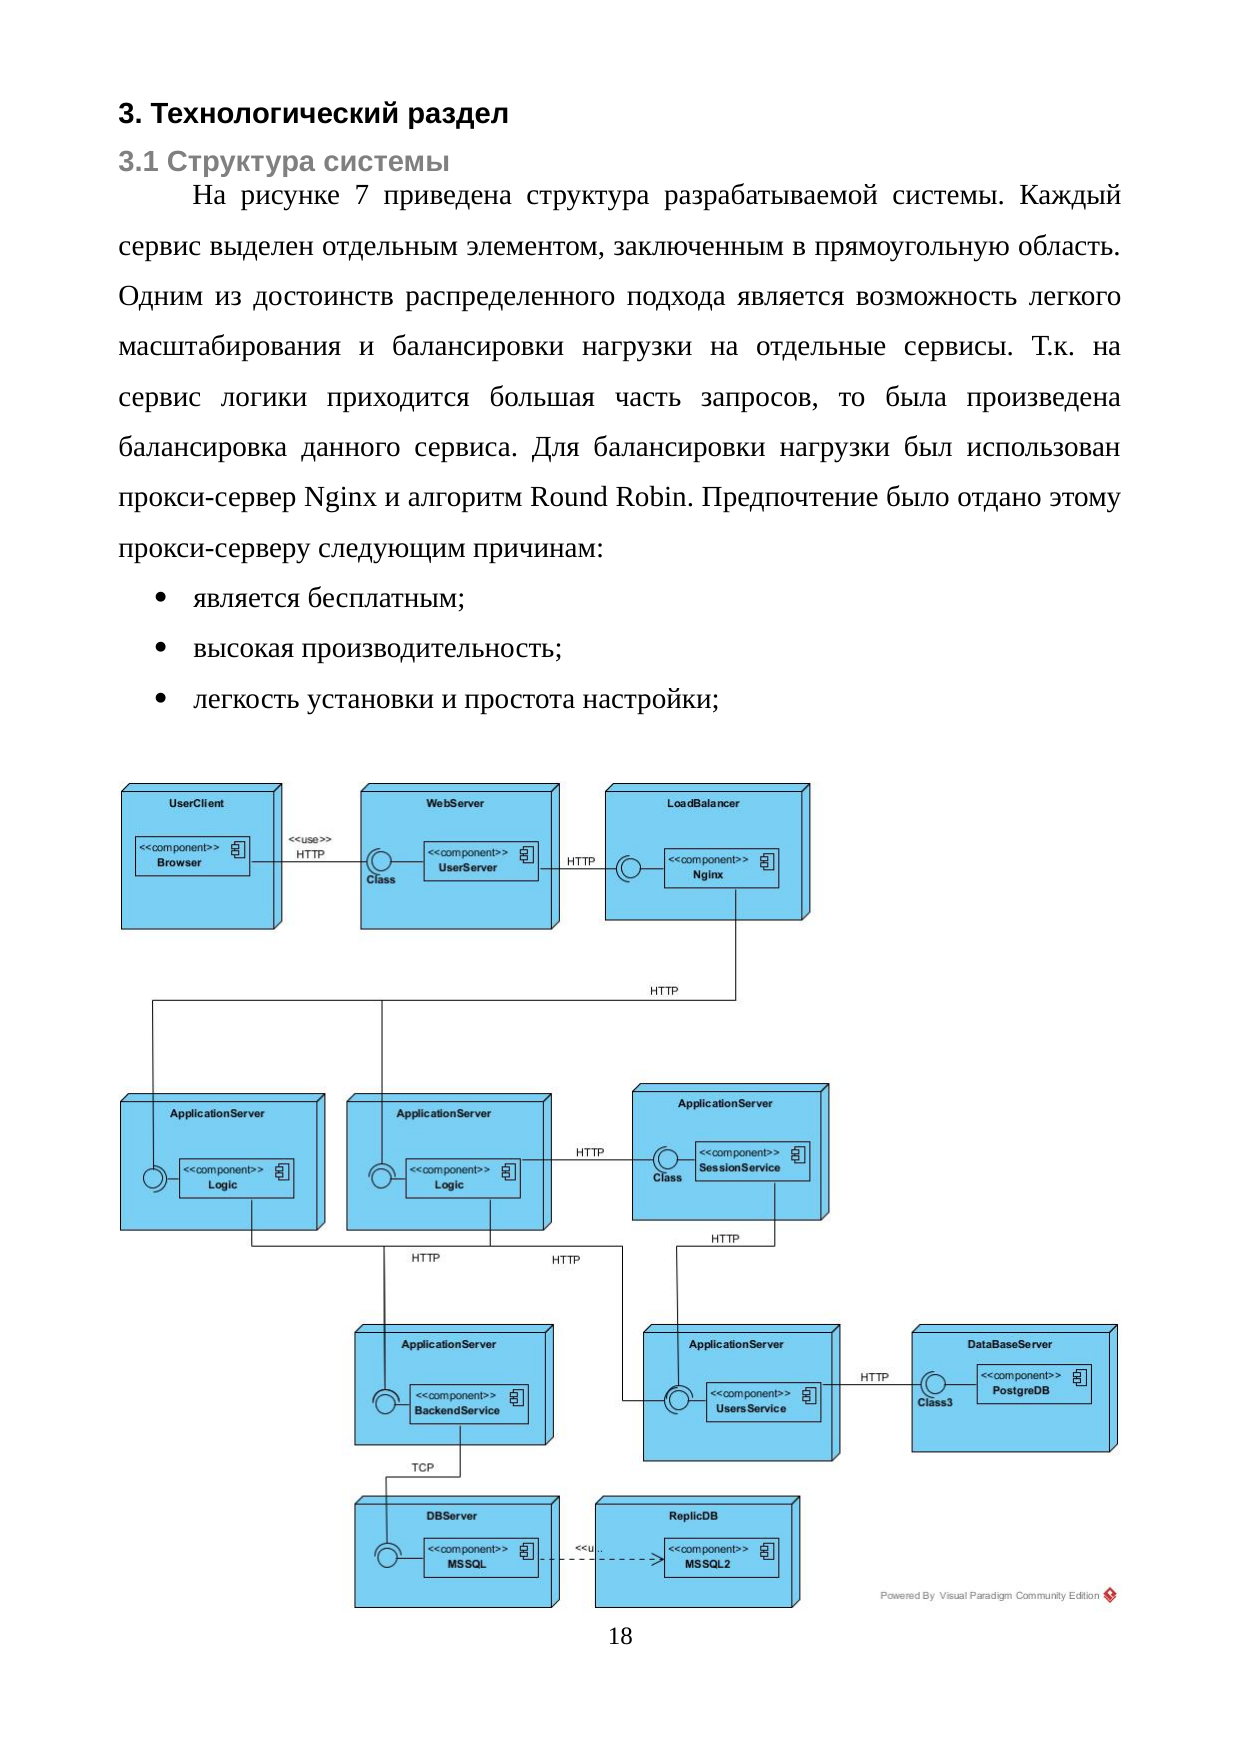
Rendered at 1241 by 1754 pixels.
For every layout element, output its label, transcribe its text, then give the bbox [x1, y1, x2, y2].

subtitle 3. Технологический раздел [118, 96, 1122, 129]
text На рисунке 7 приведена структура разрабатываемой системы. Каждый сервис выделен отдельным элементом, заключенным в прямоугольную область. Одним из достоинств распределенного подхода является возможность легкого масштабирования и балансировки нагрузки на отдельные сервисы. Т.к. на сервис логики приходится большая часть запросов, то была произведена балансировка данного сервиса. Для балансировки нагрузки был использован прокси-сервер Nginx и алгоритм Round Robin. Предпочтение было отдано этому прокси-серверу следующим причинам: [118, 177, 1122, 563]
subtitle 3.1 Структура системы [118, 144, 1122, 177]
list высокая производительность; [156, 630, 1122, 664]
list легкость установки и простота настройки; [156, 681, 1122, 714]
list является бесплатным; [156, 580, 1122, 614]
